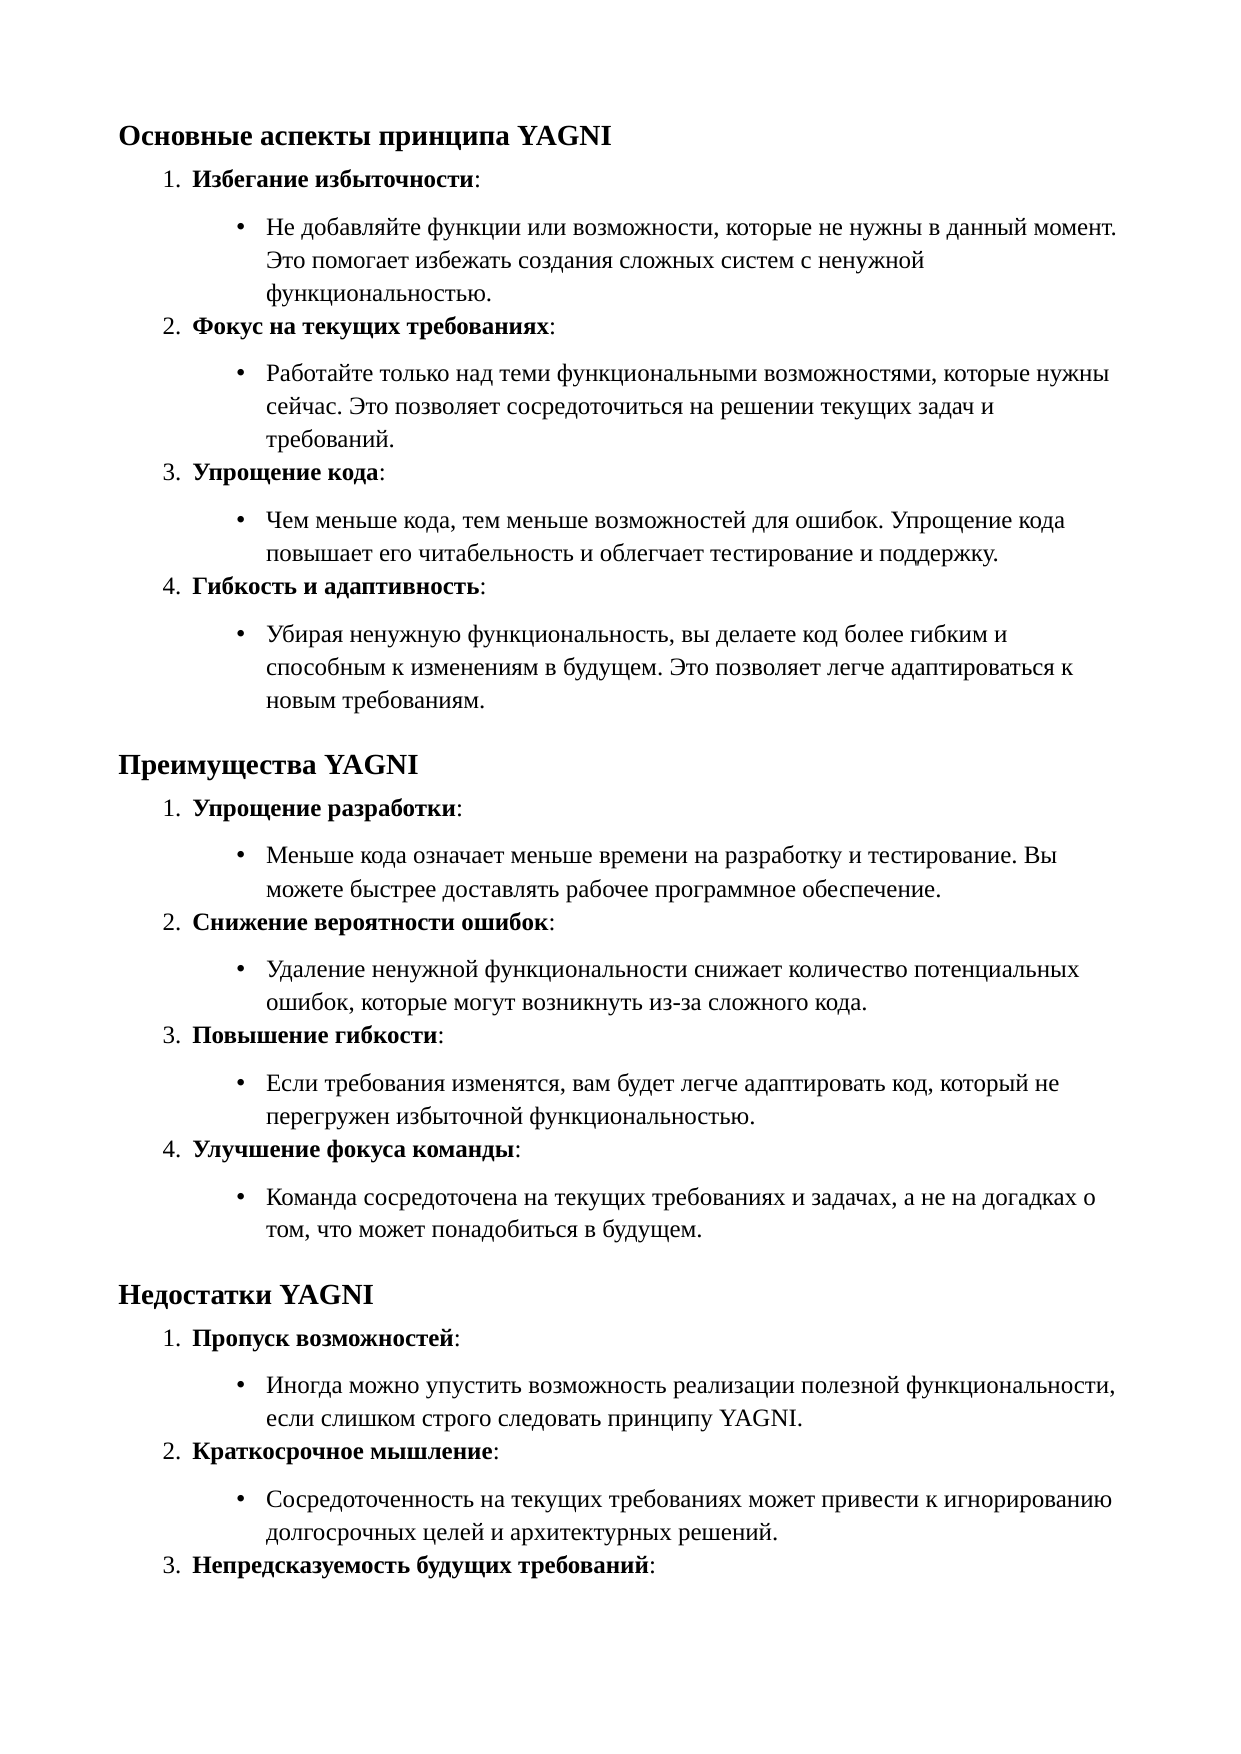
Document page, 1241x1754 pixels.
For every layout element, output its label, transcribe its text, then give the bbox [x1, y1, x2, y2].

list Чем меньше кода, тем меньше возможностей для ошибок. Упрощение кода повышает его читабельность и облегчает тестирование и поддержку. [236, 505, 1122, 567]
list Краткосрочное мышление: [162, 1436, 1122, 1465]
list Команда сосредоточена на текущих требованиях и задачах, а не на догадках о том, что может понадобиться в будущем. [236, 1182, 1122, 1243]
list Улучшение фокуса команды: [162, 1134, 1122, 1163]
list Не добавляйте функции или возможности, которые не нужны в данный момент. Это помогает избежать создания сложных систем с ненужной функциональностью. [236, 212, 1122, 307]
list Гибкость и адаптивность: [162, 571, 1122, 600]
subtitle Преимущества YAGNI [118, 747, 1122, 781]
list Пропуск возможностей: [162, 1323, 1122, 1352]
list Сосредоточенность на текущих требованиях может привести к игнорированию долгосрочных целей и архитектурных решений. [236, 1484, 1122, 1546]
list Если требования изменятся, вам будет легче адаптировать код, который не перегружен избыточной функциональностью. [236, 1068, 1122, 1130]
subtitle Недостатки YAGNI [118, 1277, 1122, 1310]
list Работайте только над теми функциональными возможностями, которые нужны сейчас. Это позволяет сосредоточиться на решении текущих задач и требований. [236, 358, 1122, 453]
list Меньше кода означает меньше времени на разработку и тестирование. Вы можете быстрее доставлять рабочее программное обеспечение. [236, 841, 1122, 902]
list Удаление ненужной функциональности снижает количество потенциальных ошибок, которые могут возникнуть из-за сложного кода. [236, 954, 1122, 1016]
subtitle Основные аспекты принципа YAGNI [118, 118, 1122, 152]
list Непредсказуемость будущих требований: [162, 1550, 1122, 1579]
list Избегание избыточности: [162, 164, 1122, 193]
list Снижение вероятности ошибок: [162, 907, 1122, 935]
list Повышение гибкости: [162, 1020, 1122, 1049]
list Упрощение разработки: [162, 793, 1122, 822]
list Иногда можно упустить возможность реализации полезной функциональности, если слишком строго следовать принципу YAGNI. [236, 1370, 1122, 1432]
list Упрощение кода: [162, 457, 1122, 486]
list Фокус на текущих требованиях: [162, 311, 1122, 339]
list Убирая ненужную функциональность, вы делаете код более гибким и способным к изменениям в будущем. Это позволяет легче адаптироваться к новым требованиям. [236, 619, 1122, 713]
